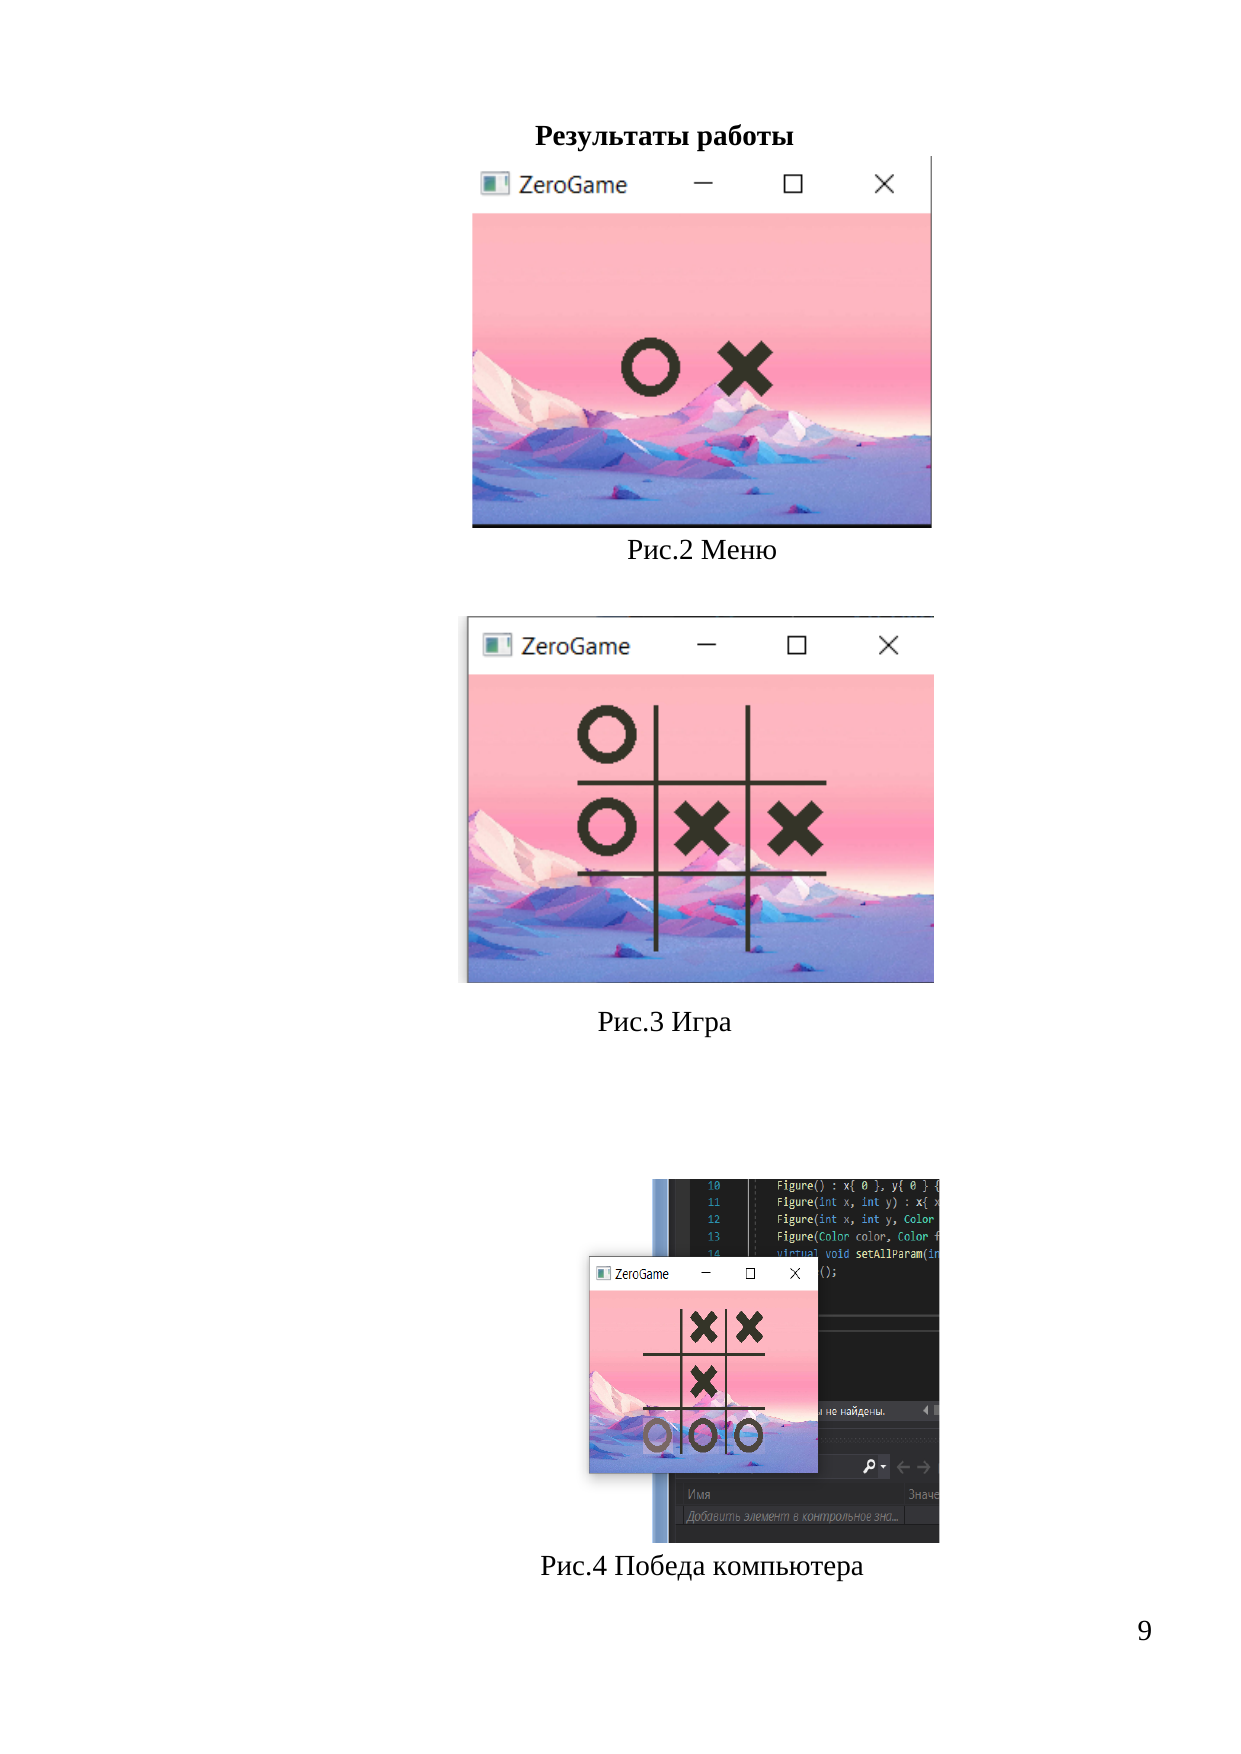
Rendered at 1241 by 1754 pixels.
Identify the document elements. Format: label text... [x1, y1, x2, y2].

subtitle Результаты работы [177, 118, 1152, 152]
list Рис.4 Победа компьютера [252, 1548, 1152, 1581]
list Рис.2 Меню [252, 532, 1152, 566]
text Рис.3 Игра [177, 1004, 1152, 1038]
picture [472, 156, 932, 528]
picture [551, 1179, 862, 1543]
picture [458, 616, 934, 983]
